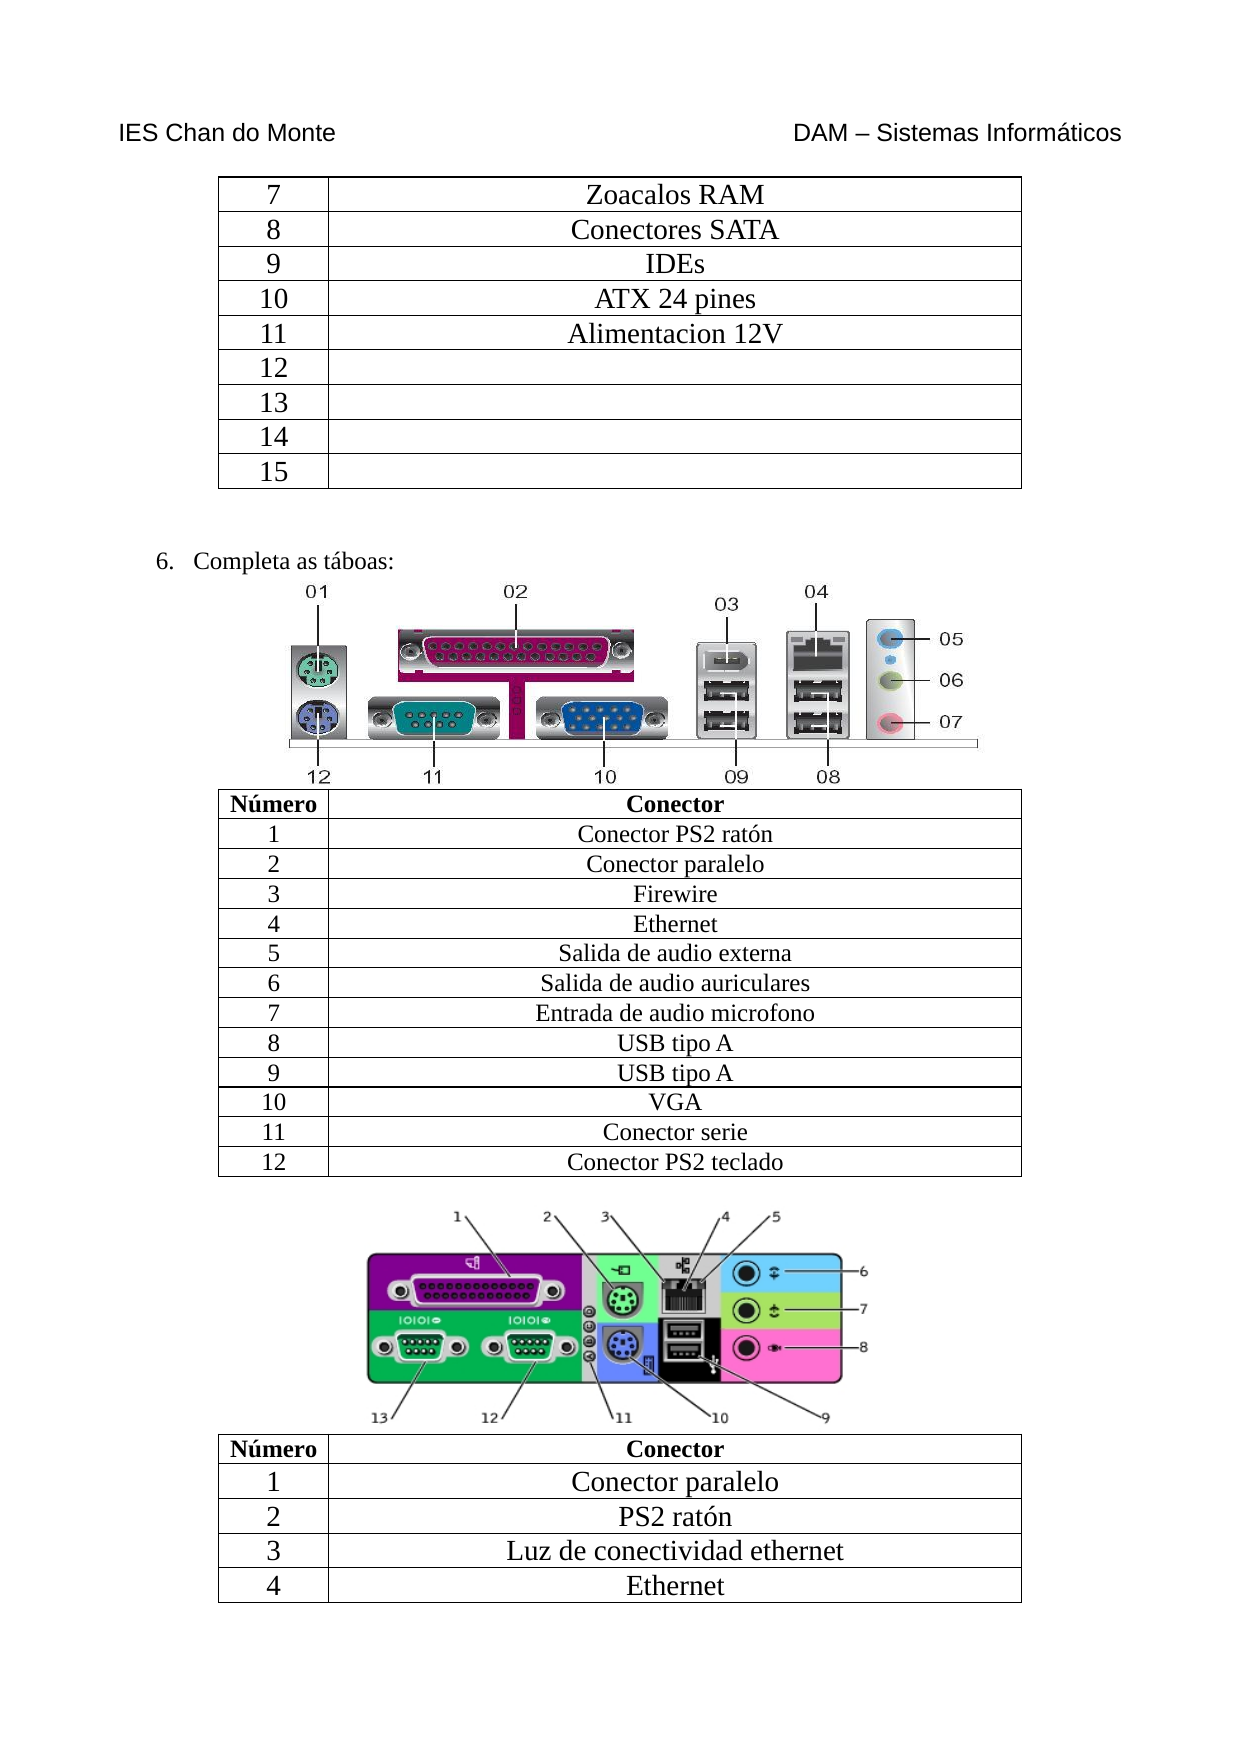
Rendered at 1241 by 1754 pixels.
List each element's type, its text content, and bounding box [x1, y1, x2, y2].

table_cell IDEs [329, 247, 1021, 280]
table_cell Alimentacion 12V [329, 316, 1021, 349]
table_cell 9 [219, 1058, 328, 1086]
table_cell 10 [219, 281, 328, 315]
table_cell Luz de conectividad ethernet [329, 1534, 1021, 1567]
table_cell Salida de audio externa [329, 939, 1021, 967]
table_cell Ethernet [329, 1568, 1021, 1602]
table_cell 13 [219, 385, 328, 418]
table_cell 1 [219, 819, 328, 848]
table_cell 2 [219, 1499, 328, 1532]
table_cell 9 [219, 247, 328, 280]
table_cell USB tipo A [329, 1058, 1021, 1086]
table_cell Salida de audio auriculares [329, 968, 1021, 997]
table_cell Conector serie [329, 1117, 1021, 1146]
table_cell 14 [219, 420, 328, 453]
table_header Conector [329, 1435, 1021, 1463]
table_cell 8 [219, 212, 328, 246]
table_cell Zoacalos RAM [329, 178, 1021, 211]
table_cell Conector PS2 teclado [329, 1147, 1021, 1176]
table_cell Conector PS2 ratón [329, 819, 1021, 848]
table_cell 11 [219, 1117, 328, 1146]
table_cell USB tipo A [329, 1028, 1021, 1057]
table_cell 10 [219, 1088, 328, 1116]
table_cell 4 [219, 909, 328, 937]
table_cell [329, 454, 1021, 488]
table_cell 3 [219, 879, 328, 908]
table_cell 12 [219, 350, 328, 384]
table_cell [329, 420, 1021, 453]
table_cell Entrada de audio microfono [329, 998, 1021, 1027]
table_header Número [219, 790, 328, 818]
table_cell 4 [219, 1568, 328, 1602]
table_cell Conectores SATA [329, 212, 1021, 246]
table_cell 11 [219, 316, 328, 349]
table_cell Firewire [329, 879, 1021, 908]
table_cell 1 [219, 1464, 328, 1498]
list Completa as táboas: [156, 546, 1122, 575]
table_cell VGA [329, 1088, 1021, 1116]
table_cell Conector paralelo [329, 1464, 1021, 1498]
table_cell 12 [219, 1147, 328, 1176]
table_header Número [219, 1435, 328, 1463]
table_cell [329, 385, 1021, 418]
table_cell PS2 ratón [329, 1499, 1021, 1532]
table_header Conector [329, 790, 1021, 818]
table_cell 5 [219, 939, 328, 967]
table_cell 6 [219, 968, 328, 997]
table_cell 2 [219, 849, 328, 878]
table_cell [329, 350, 1021, 384]
table_cell 7 [219, 178, 328, 211]
table_cell ATX 24 pines [329, 281, 1021, 315]
table_cell Conector paralelo [329, 849, 1021, 878]
table_cell 15 [219, 454, 328, 488]
table_cell 3 [219, 1534, 328, 1567]
table_cell 7 [219, 998, 328, 1027]
table_cell 8 [219, 1028, 328, 1057]
table_cell Ethernet [329, 909, 1021, 937]
